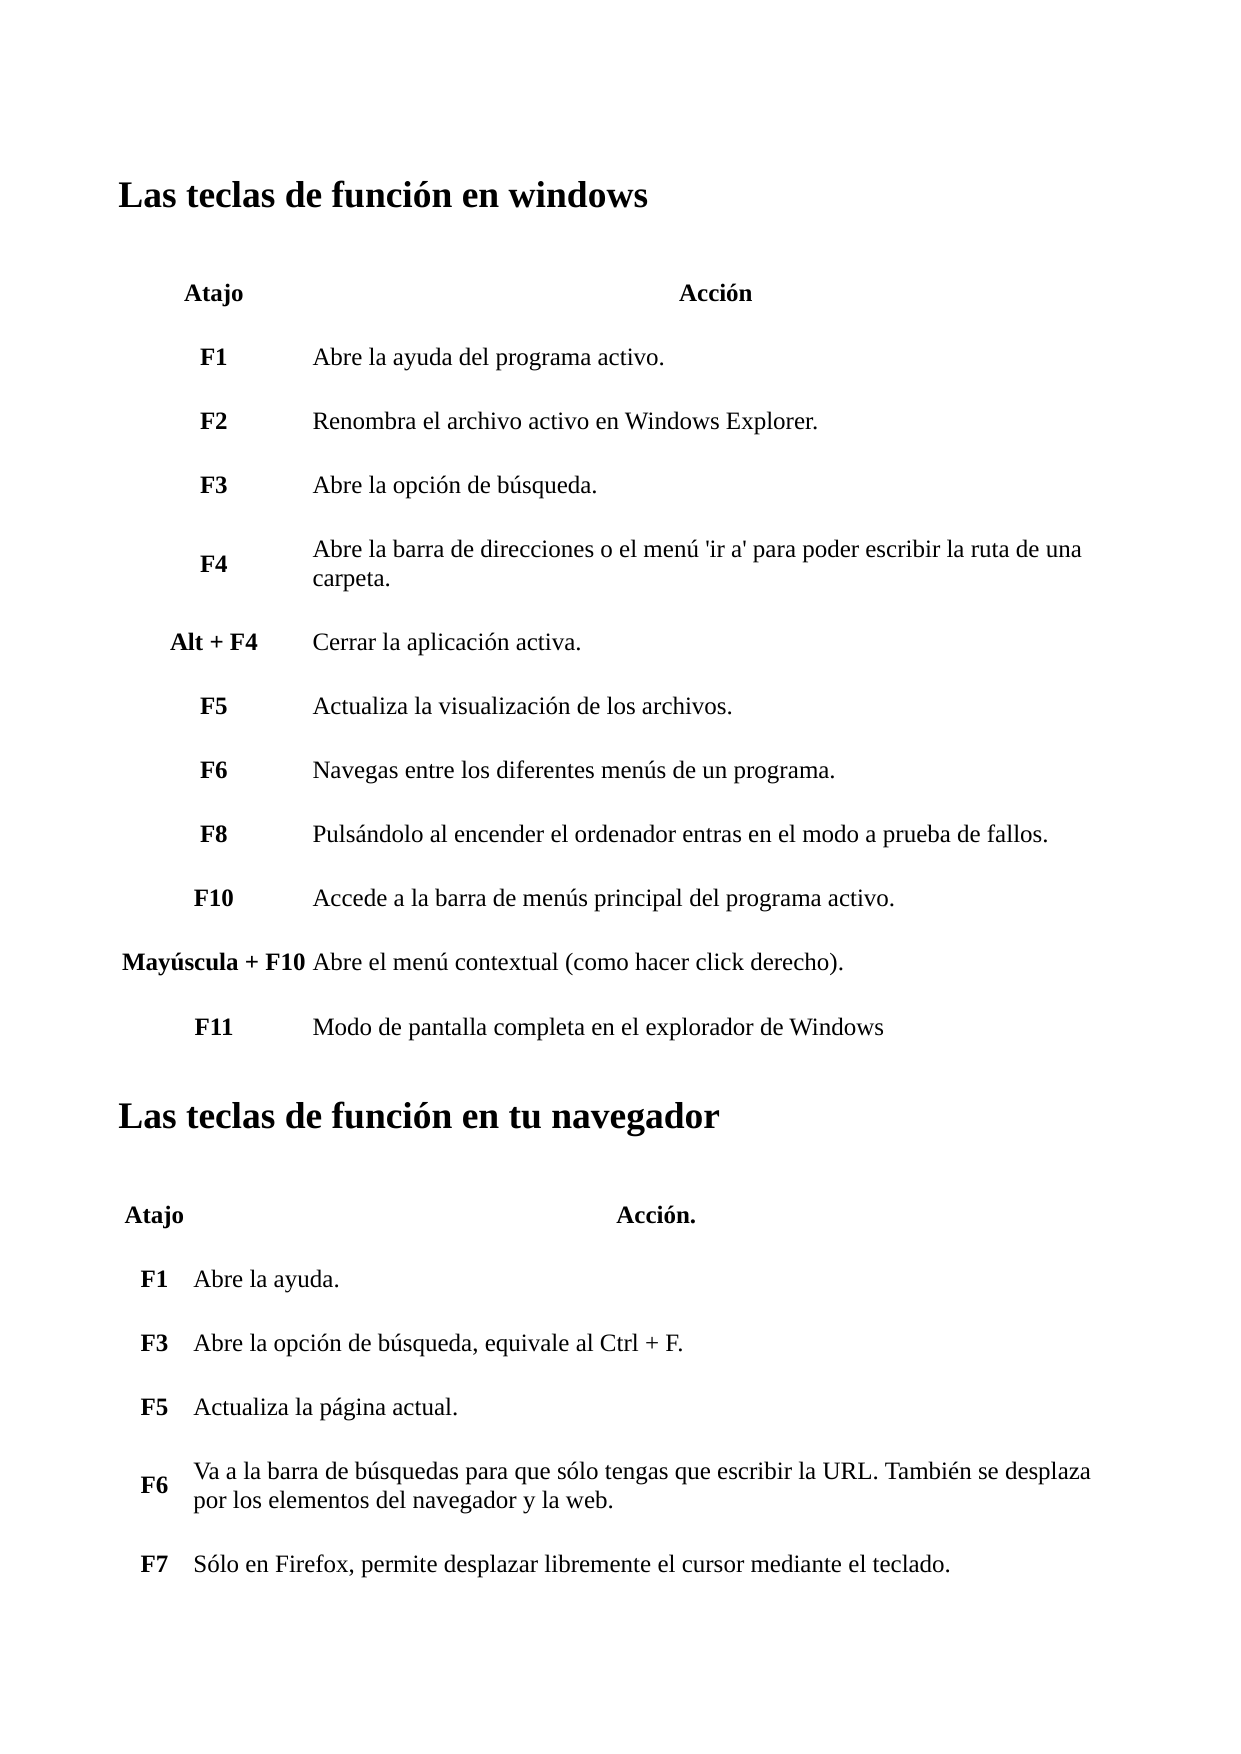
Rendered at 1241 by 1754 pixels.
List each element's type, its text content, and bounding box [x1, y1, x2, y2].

table_header Acción. [190, 1197, 1122, 1261]
table_cell F2 [118, 403, 309, 467]
table_cell Abre la opción de búsqueda. [309, 468, 1122, 531]
table_cell F6 [118, 753, 309, 816]
table_header Acción [309, 275, 1122, 339]
table_header Atajo [118, 1197, 190, 1261]
table_cell F3 [118, 1325, 190, 1389]
table_cell F10 [118, 881, 309, 944]
table_header Atajo [118, 275, 309, 339]
table_cell Abre la opción de búsqueda, equivale al Ctrl + F. [190, 1325, 1122, 1389]
table_cell F5 [118, 1389, 190, 1453]
table_cell Modo de pantalla completa en el explorador de Windows [309, 1009, 1122, 1073]
table_cell F1 [118, 339, 309, 403]
subtitle Las teclas de función en tu navegador [118, 1093, 1122, 1137]
table_cell Navegas entre los diferentes menús de un programa. [309, 753, 1122, 816]
table_cell Abre la ayuda. [190, 1261, 1122, 1325]
table_cell Cerrar la aplicación activa. [309, 624, 1122, 688]
table_cell Mayúscula + F10 [118, 945, 309, 1009]
table_cell Abre la barra de direcciones o el menú 'ir a' para poder escribir la ruta de una carpeta. [309, 531, 1122, 624]
table_cell Abre la ayuda del programa activo. [309, 339, 1122, 403]
table_cell Abre el menú contextual (como hacer click derecho). [309, 945, 1122, 1009]
table_cell F11 [118, 1009, 309, 1073]
table_cell Sólo en Firefox, permite desplazar libremente el cursor mediante el teclado. [190, 1546, 1122, 1610]
table_cell F7 [118, 1546, 190, 1610]
table_cell Pulsándolo al encender el ordenador entras en el modo a prueba de fallos. [309, 816, 1122, 881]
table_cell Renombra el archivo activo en Windows Explorer. [309, 403, 1122, 467]
table_cell Actualiza la página actual. [190, 1389, 1122, 1453]
table_cell Accede a la barra de menús principal del programa activo. [309, 881, 1122, 944]
table_cell Actualiza la visualización de los archivos. [309, 688, 1122, 752]
table_cell F3 [118, 468, 309, 531]
table_cell F5 [118, 688, 309, 752]
table_cell F4 [118, 531, 309, 624]
table_cell F6 [118, 1453, 190, 1546]
table_cell Alt + F4 [118, 624, 309, 688]
table_cell F8 [118, 816, 309, 881]
table_cell F1 [118, 1261, 190, 1325]
table_cell Va a la barra de búsquedas para que sólo tengas que escribir la URL. También se desplaza por los elementos del navegador y la web. [190, 1453, 1122, 1546]
subtitle Las teclas de función en windows [118, 172, 1122, 215]
